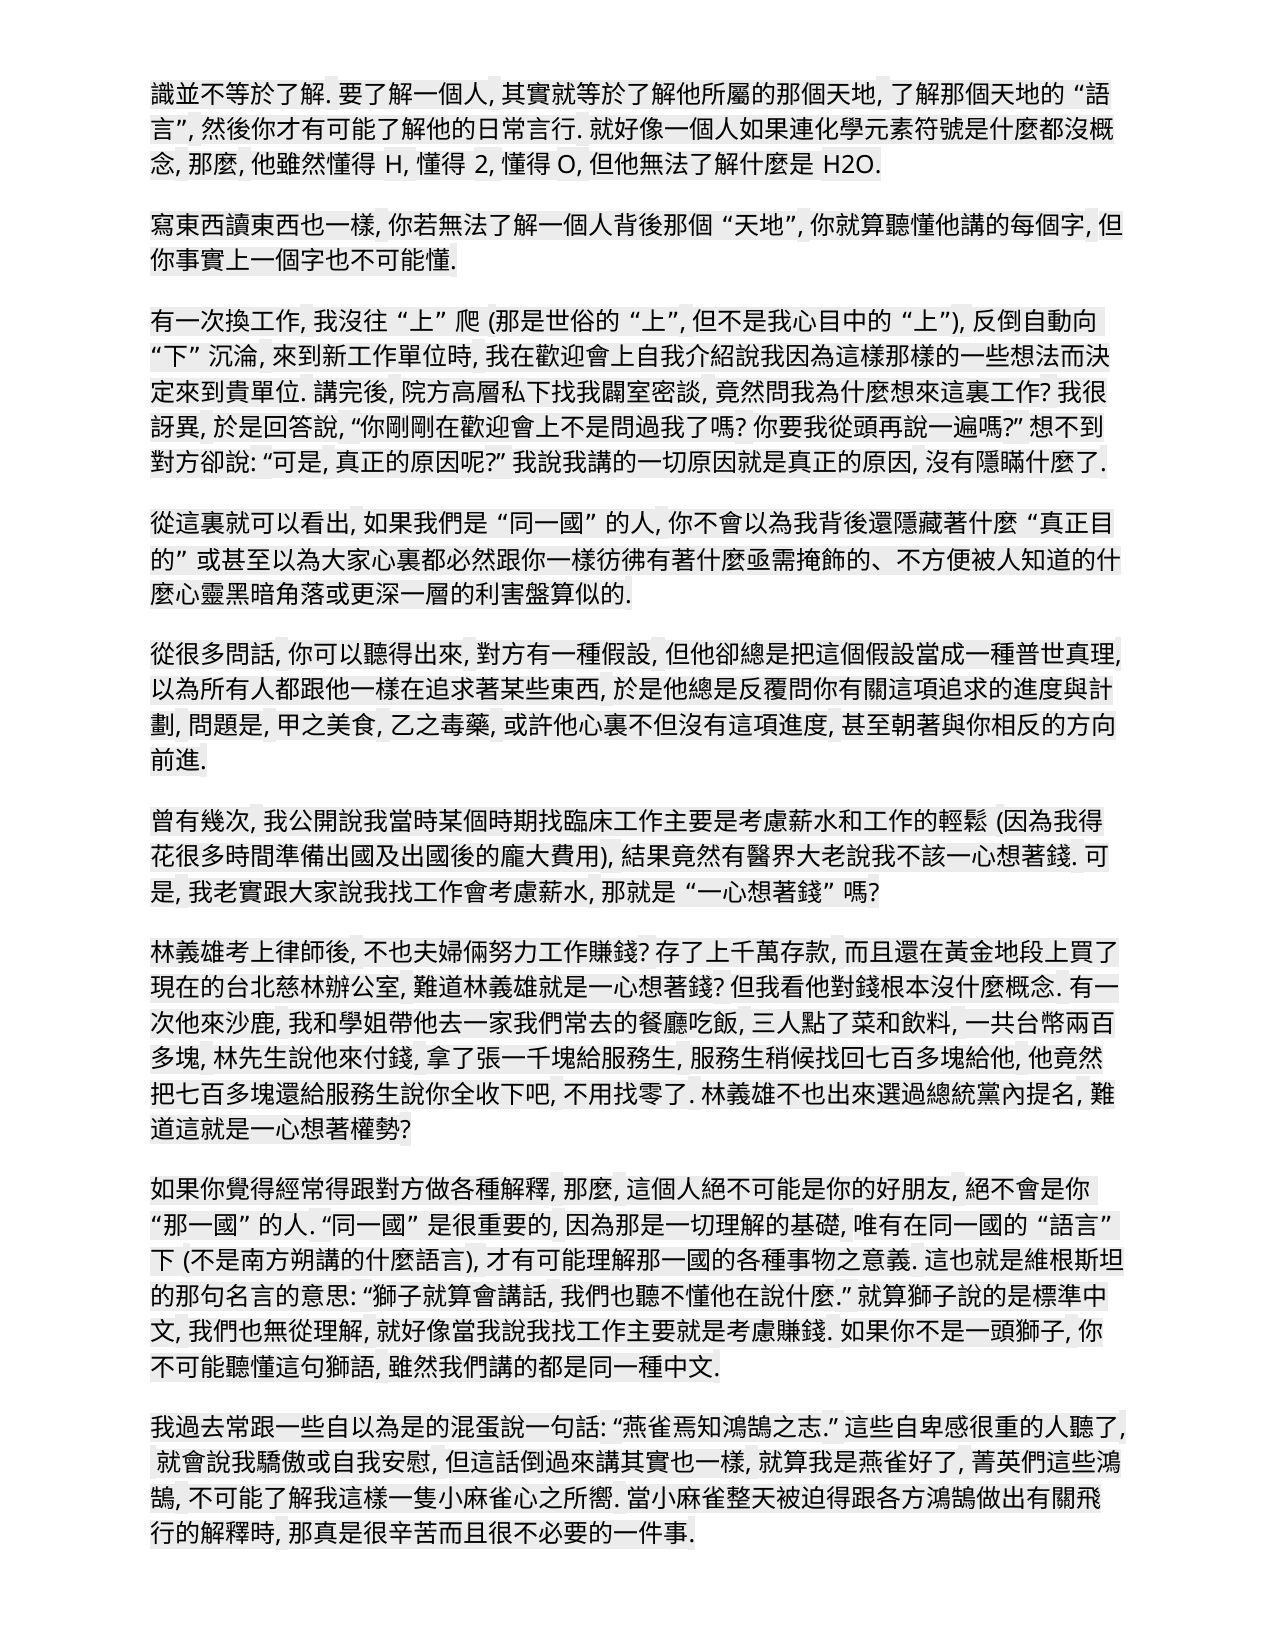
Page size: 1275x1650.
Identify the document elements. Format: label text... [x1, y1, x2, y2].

text 從很多問話, 你可以聽得出來, 對方有一種假設, 但他卻總是把這個假設當成一種普世真理, 以為所有人都跟他一樣在追求著某些東西, 於是他總是反覆問你有關這項追求的進度與計劃, 問題是, 甲之美食, 乙之毒藥, 或許他心裏不但沒有這項進度, 甚至朝著與你相反的方向前進. [150, 635, 1125, 777]
text 林義雄考上律師後, 不也夫婦倆努力工作賺錢? 存了上千萬存款, 而且還在黃金地段上買了現在的台北慈林辦公室, 難道林義雄就是一心想著錢? 但我看他對錢根本沒什麼概念. 有一次他來沙鹿, 我和學姐帶他去一家我們常去的餐廳吃飯, 三人點了菜和飲料, 一共台幣兩百多塊, 林先生說他來付錢, 拿了張一千塊給服務生, 服務生稍候找回七百多塊給他, 他竟然把七百多塊還給服務生說你全收下吧, 不用找零了. 林義雄不也出來選過總統黨內提名, 難道這就是一心想著權勢? [150, 933, 1125, 1146]
text 如果你覺得經常得跟對方做各種解釋, 那麼, 這個人絕不可能是你的好朋友, 絕不會是你 “那一國” 的人. “同一國” 是很重要的, 因為那是一切理解的基礎, 唯有在同一國的 “語言” 下 (不是南方朔講的什麼語言), 才有可能理解那一國的各種事物之意義. 這也就是維根斯坦的那句名言的意思: “獅子就算會講話, 我們也聽不懂他在說什麼.” 就算獅子說的是標準中文, 我們也無從理解, 就好像當我說我找工作主要就是考慮賺錢. 如果你不是一頭獅子, 你不可能聽懂這句獅語, 雖然我們講的都是同一種中文. [150, 1171, 1125, 1383]
text 寫東西讀東西也一樣, 你若無法了解一個人背後那個 “天地”, 你就算聽懂他講的每個字, 但你事實上一個字也不可能懂. [150, 206, 1125, 277]
text 有一次換工作, 我沒往 “上” 爬 (那是世俗的 “上”, 但不是我心目中的 “上”), 反倒自動向 “下” 沉淪, 來到新工作單位時, 我在歡迎會上自我介紹說我因為這樣那樣的一些想法而決定來到貴單位. 講完後, 院方高層私下找我闢室密談, 竟然問我為什麼想來這裏工作? 我很訝異, 於是回答說, “你剛剛在歡迎會上不是問過我了嗎? 你要我從頭再說一遍嗎?” 想不到對方卻說: “可是, 真正的原因呢?” 我說我講的一切原因就是真正的原因, 沒有隱瞞什麼了. [150, 302, 1125, 479]
text 曾有幾次, 我公開說我當時某個時期找臨床工作主要是考慮薪水和工作的輕鬆 (因為我得花很多時間準備出國及出國後的龐大費用), 結果竟然有醫界大老說我不該一心想著錢. 可是, 我老實跟大家說我找工作會考慮薪水, 那就是 “一心想著錢” 嗎? [150, 802, 1125, 908]
text 從這裏就可以看出, 如果我們是 “同一國” 的人, 你不會以為我背後還隱藏著什麼 “真正目的” 或甚至以為大家心裏都必然跟你一樣彷彿有著什麼亟需掩飾的、不方便被人知道的什麼心靈黑暗角落或更深一層的利害盤算似的. [150, 504, 1125, 610]
text 識並不等於了解. 要了解一個人, 其實就等於了解他所屬的那個天地, 了解那個天地的 “語言”, 然後你才有可能了解他的日常言行. 就好像一個人如果連化學元素符號是什麼都沒概念, 那麼, 他雖然懂得 H, 懂得 2, 懂得O, 但他無法了解什麼是 H2O. [150, 75, 1125, 181]
text 我過去常跟一些自以為是的混蛋說一句話: “燕雀焉知鴻鵠之志.” 這些自卑感很重的人聽了, 就會說我驕傲或自我安慰, 但這話倒過來講其實也一樣, 就算我是燕雀好了, 菁英們這些鴻鵠, 不可能了解我這樣一隻小麻雀心之所嚮. 當小麻雀整天被迫得跟各方鴻鵠做出有關飛行的解釋時, 那真是很辛苦而且很不必要的一件事. [150, 1408, 1125, 1550]
